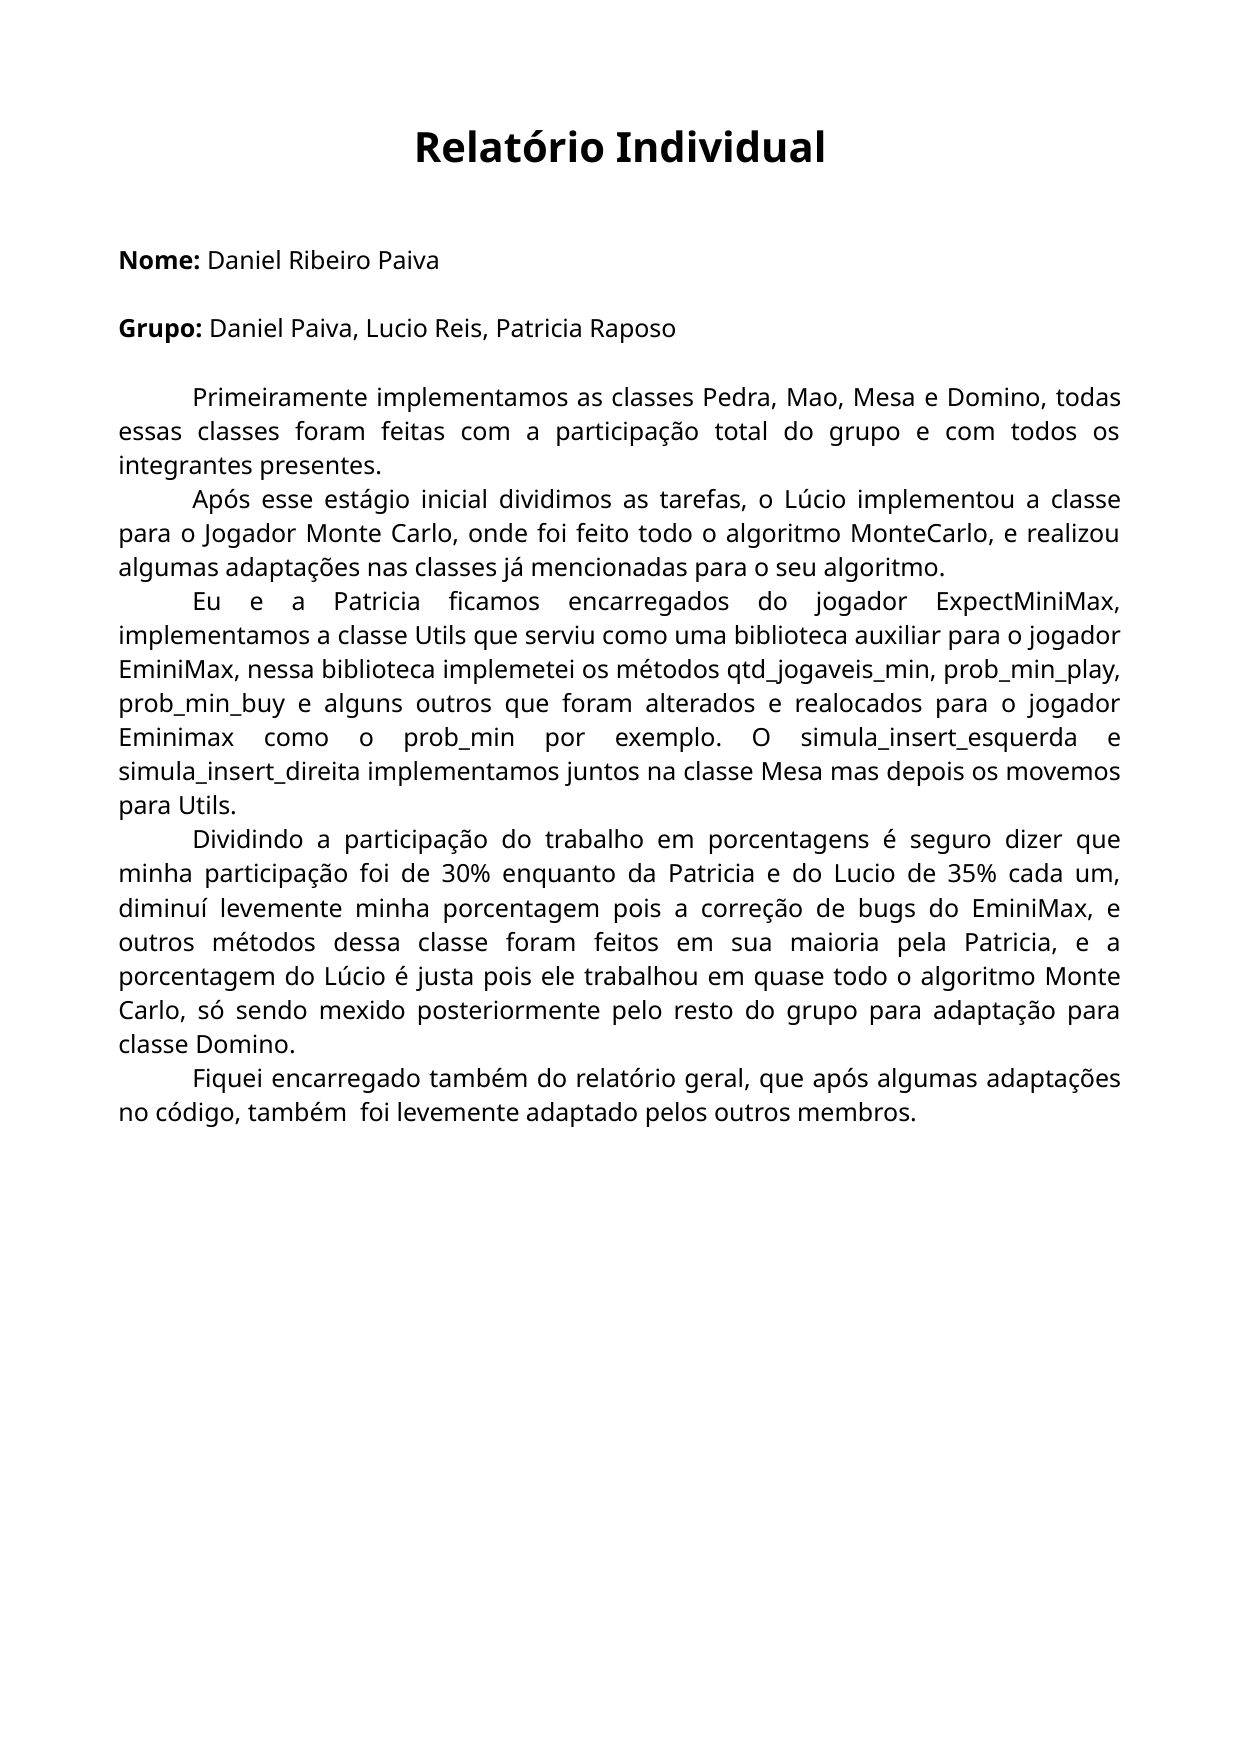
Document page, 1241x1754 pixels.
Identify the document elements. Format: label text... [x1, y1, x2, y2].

text Nome: Daniel Ribeiro Paiva [118, 243, 1122, 277]
text Fiquei encarregado também do relatório geral, que após algumas adaptações no código, também foi levemente adaptado pelos outros membros. [118, 1061, 1122, 1129]
text Após esse estágio inicial dividimos as tarefas, o Lúcio implementou a classe para o Jogador Monte Carlo, onde foi feito todo o algoritmo MonteCarlo, e realizou algumas adaptações nas classes já mencionadas para o seu algoritmo. [118, 481, 1122, 584]
text Relatório Individual [118, 118, 1122, 175]
text Eu e a Patricia ficamos encarregados do jogador ExpectMiniMax, implementamos a classe Utils que serviu como uma biblioteca auxiliar para o jogador EminiMax, nessa biblioteca implemetei os métodos qtd_jogaveis_min, prob_min_play, prob_min_buy e alguns outros que foram alterados e realocados para o jogador Eminimax como o prob_min por exemplo. O simula_insert_esquerda e simula_insert_direita implementamos juntos na classe Mesa mas depois os movemos para Utils. [118, 584, 1122, 822]
text Dividindo a participação do trabalho em porcentagens é seguro dizer que minha participação foi de 30% enquanto da Patricia e do Lucio de 35% cada um, diminuí levemente minha porcentagem pois a correção de bugs do EminiMax, e outros métodos dessa classe foram feitos em sua maioria pela Patricia, e a porcentagem do Lúcio é justa pois ele trabalhou em quase todo o algoritmo Monte Carlo, só sendo mexido posteriormente pelo resto do grupo para adaptação para classe Domino. [118, 822, 1122, 1061]
text Primeiramente implementamos as classes Pedra, Mao, Mesa e Domino, todas essas classes foram feitas com a participação total do grupo e com todos os integrantes presentes. [118, 379, 1122, 481]
text Grupo: Daniel Paiva, Lucio Reis, Patricia Raposo [118, 311, 1122, 345]
